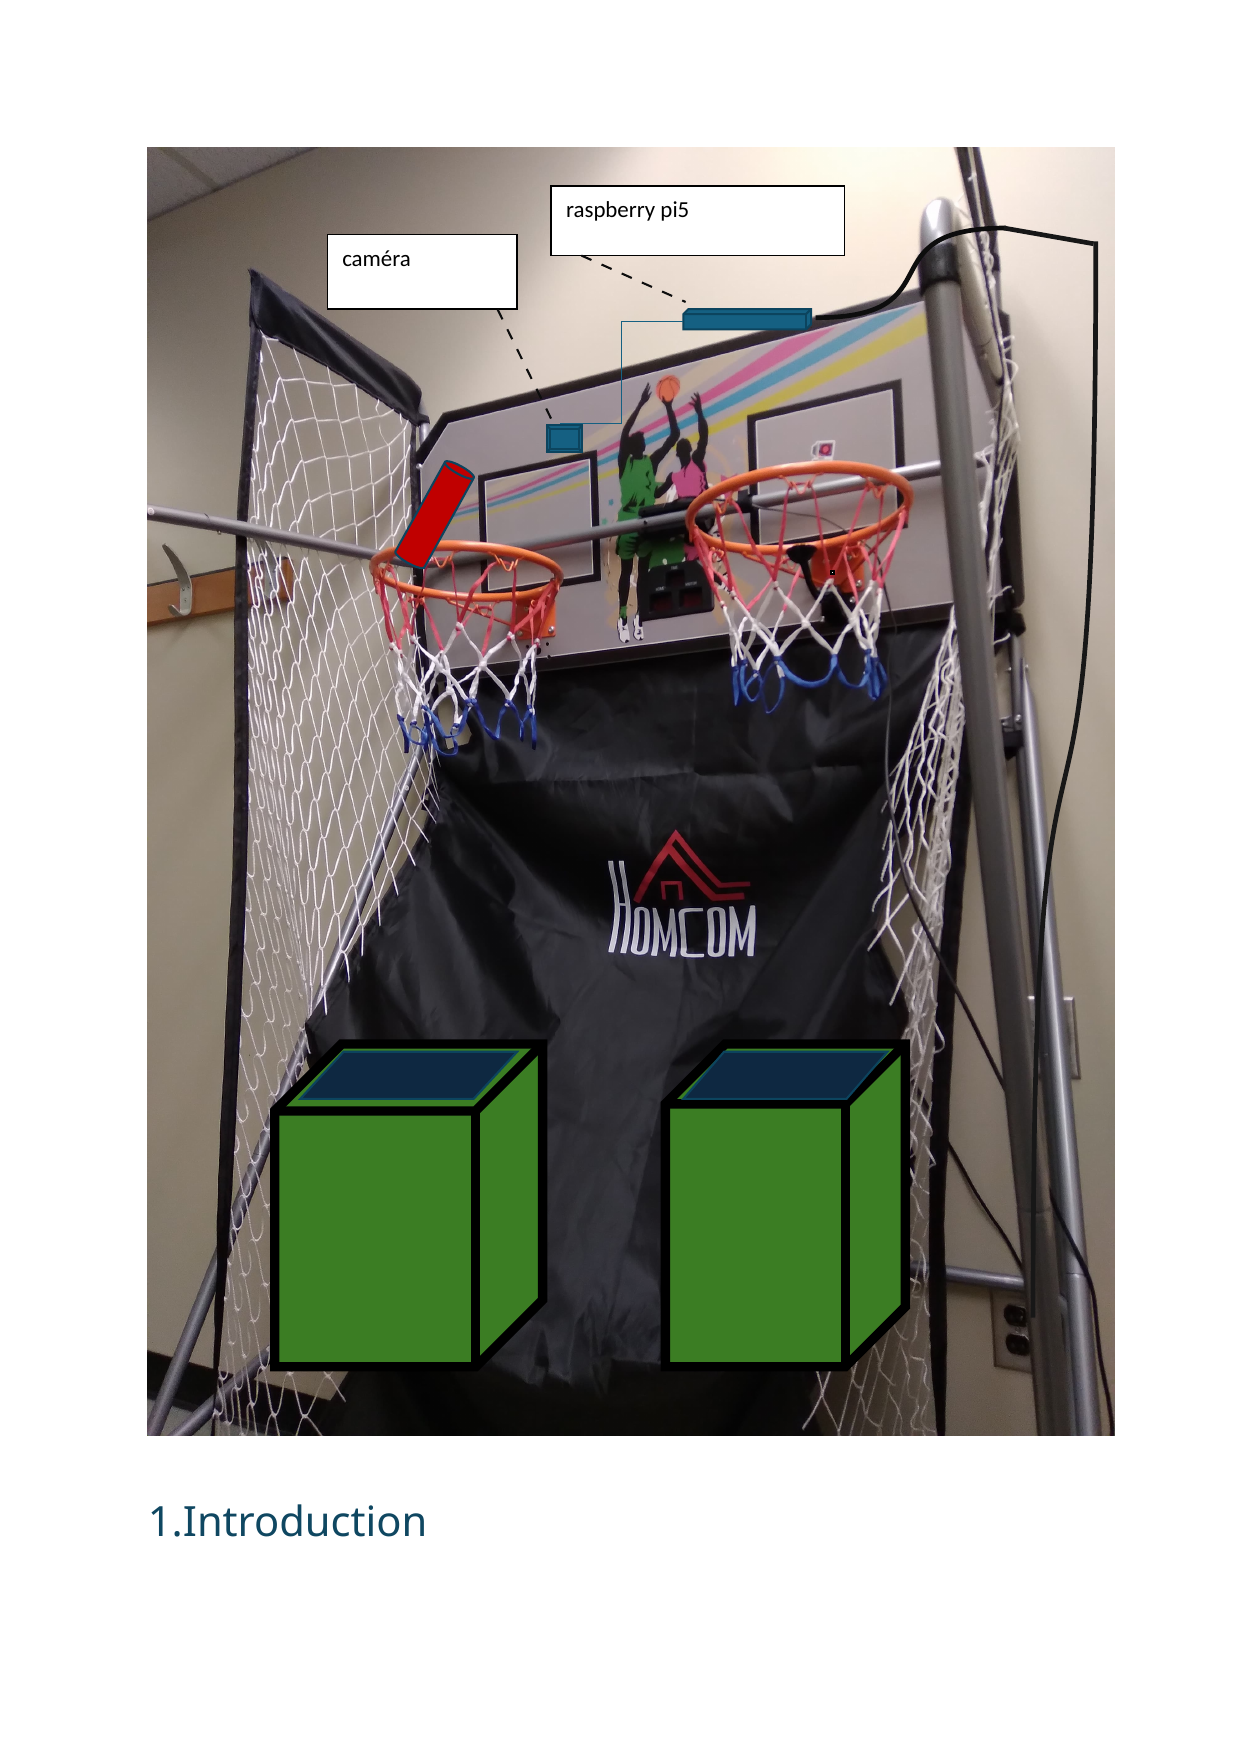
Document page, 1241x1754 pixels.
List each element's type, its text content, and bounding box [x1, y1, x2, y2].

subtitle 1.Introduction [148, 1492, 1093, 1548]
